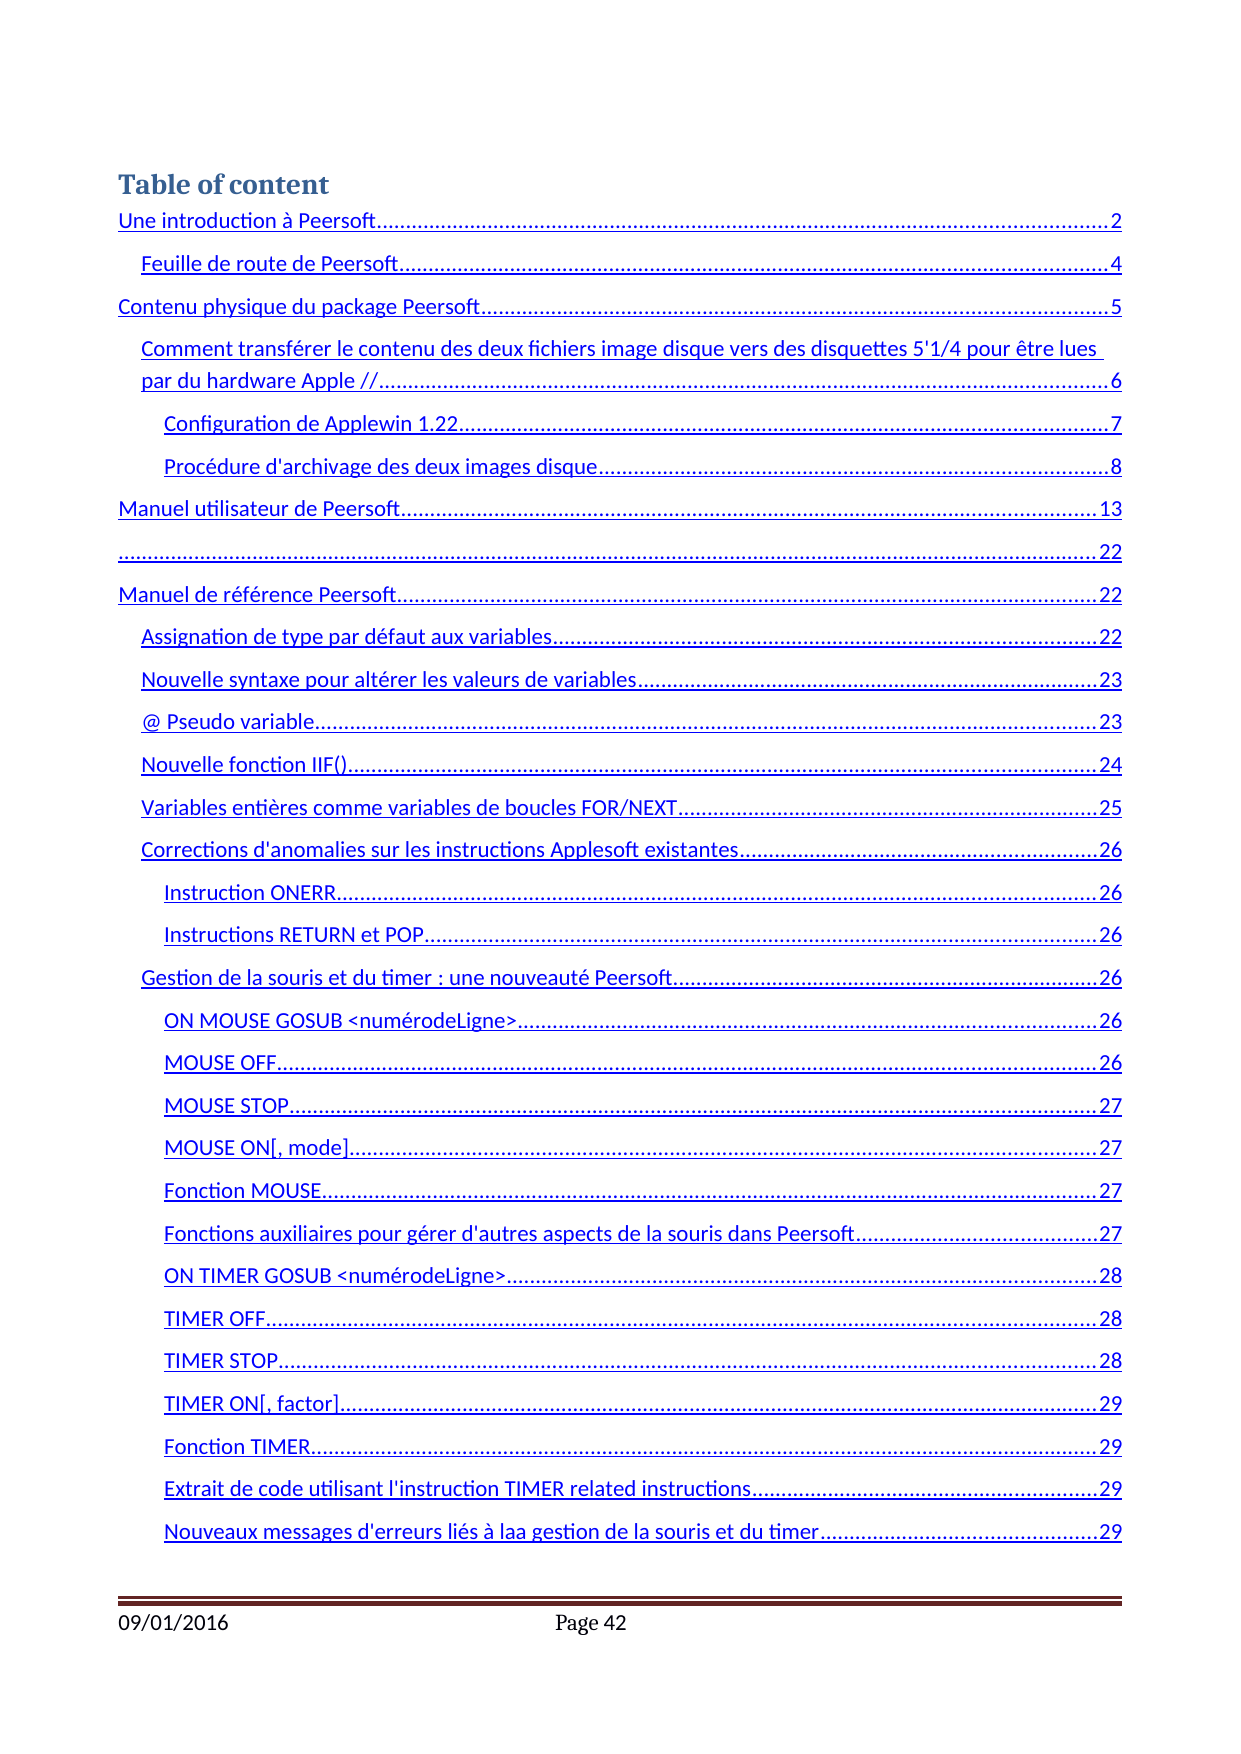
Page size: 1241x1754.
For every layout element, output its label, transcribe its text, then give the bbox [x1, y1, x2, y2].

text Fonction MOUSE 27 [164, 1176, 1122, 1200]
text Nouvelle fonction IIF() 24 [141, 750, 1122, 774]
text Gestion de la souris et du timer : une nouveauté Peersoft 26 [141, 963, 1122, 987]
text Extrait de code utilisant l'instruction TIMER related instructions 29 [164, 1474, 1122, 1498]
text Procédure d'archivage des deux images disque 8 [164, 452, 1122, 476]
text Une introduction à Peersoft 2 [118, 207, 1122, 231]
text Manuel de référence Peersoft 22 [118, 580, 1122, 604]
text 22 [118, 537, 1122, 561]
text ON MOUSE GOSUB <numérodeLigne> 26 [164, 1006, 1122, 1030]
subtitle Table of content [118, 168, 1122, 202]
text @ Pseudo variable 23 [141, 707, 1122, 732]
text Fonctions auxiliaires pour gérer d'autres aspects de la souris dans Peersoft 27 [164, 1219, 1122, 1243]
text Nouveaux messages d'erreurs liés à laa gestion de la souris et du timer 29 [164, 1517, 1122, 1541]
text Instructions RETURN et POP 26 [164, 921, 1122, 945]
text MOUSE OFF 26 [164, 1048, 1122, 1072]
text Fonction TIMER 29 [164, 1432, 1122, 1456]
text Instruction ONERR 26 [164, 878, 1122, 902]
text Nouvelle syntaxe pour altérer les valeurs de variables 23 [141, 665, 1122, 689]
text TIMER ON[, factor] 29 [164, 1389, 1122, 1413]
text Variables entières comme variables de boucles FOR/NEXT 25 [141, 793, 1122, 817]
text MOUSE STOP 27 [164, 1091, 1122, 1115]
text TIMER STOP 28 [164, 1347, 1122, 1371]
text Feuille de route de Peersoft 4 [141, 249, 1122, 273]
text ON TIMER GOSUB <numérodeLigne> 28 [164, 1261, 1122, 1286]
text Assignation de type par défaut aux variables 22 [141, 622, 1122, 646]
text MOUSE ON[, mode] 27 [164, 1133, 1122, 1158]
text Contenu physique du package Peersoft 5 [118, 292, 1122, 316]
text TIMER OFF 28 [164, 1304, 1122, 1328]
text Configuration de Applewin 1.22 7 [164, 409, 1122, 433]
text Comment transférer le contenu des deux fichiers image disque vers des disquettes 5'1/4 pour être lues par du hardware Apple // 6 [141, 334, 1122, 391]
text Manuel utilisateur de Peersoft 13 [118, 494, 1122, 519]
text Corrections d'anomalies sur les instructions Applesoft existantes 26 [141, 835, 1122, 859]
